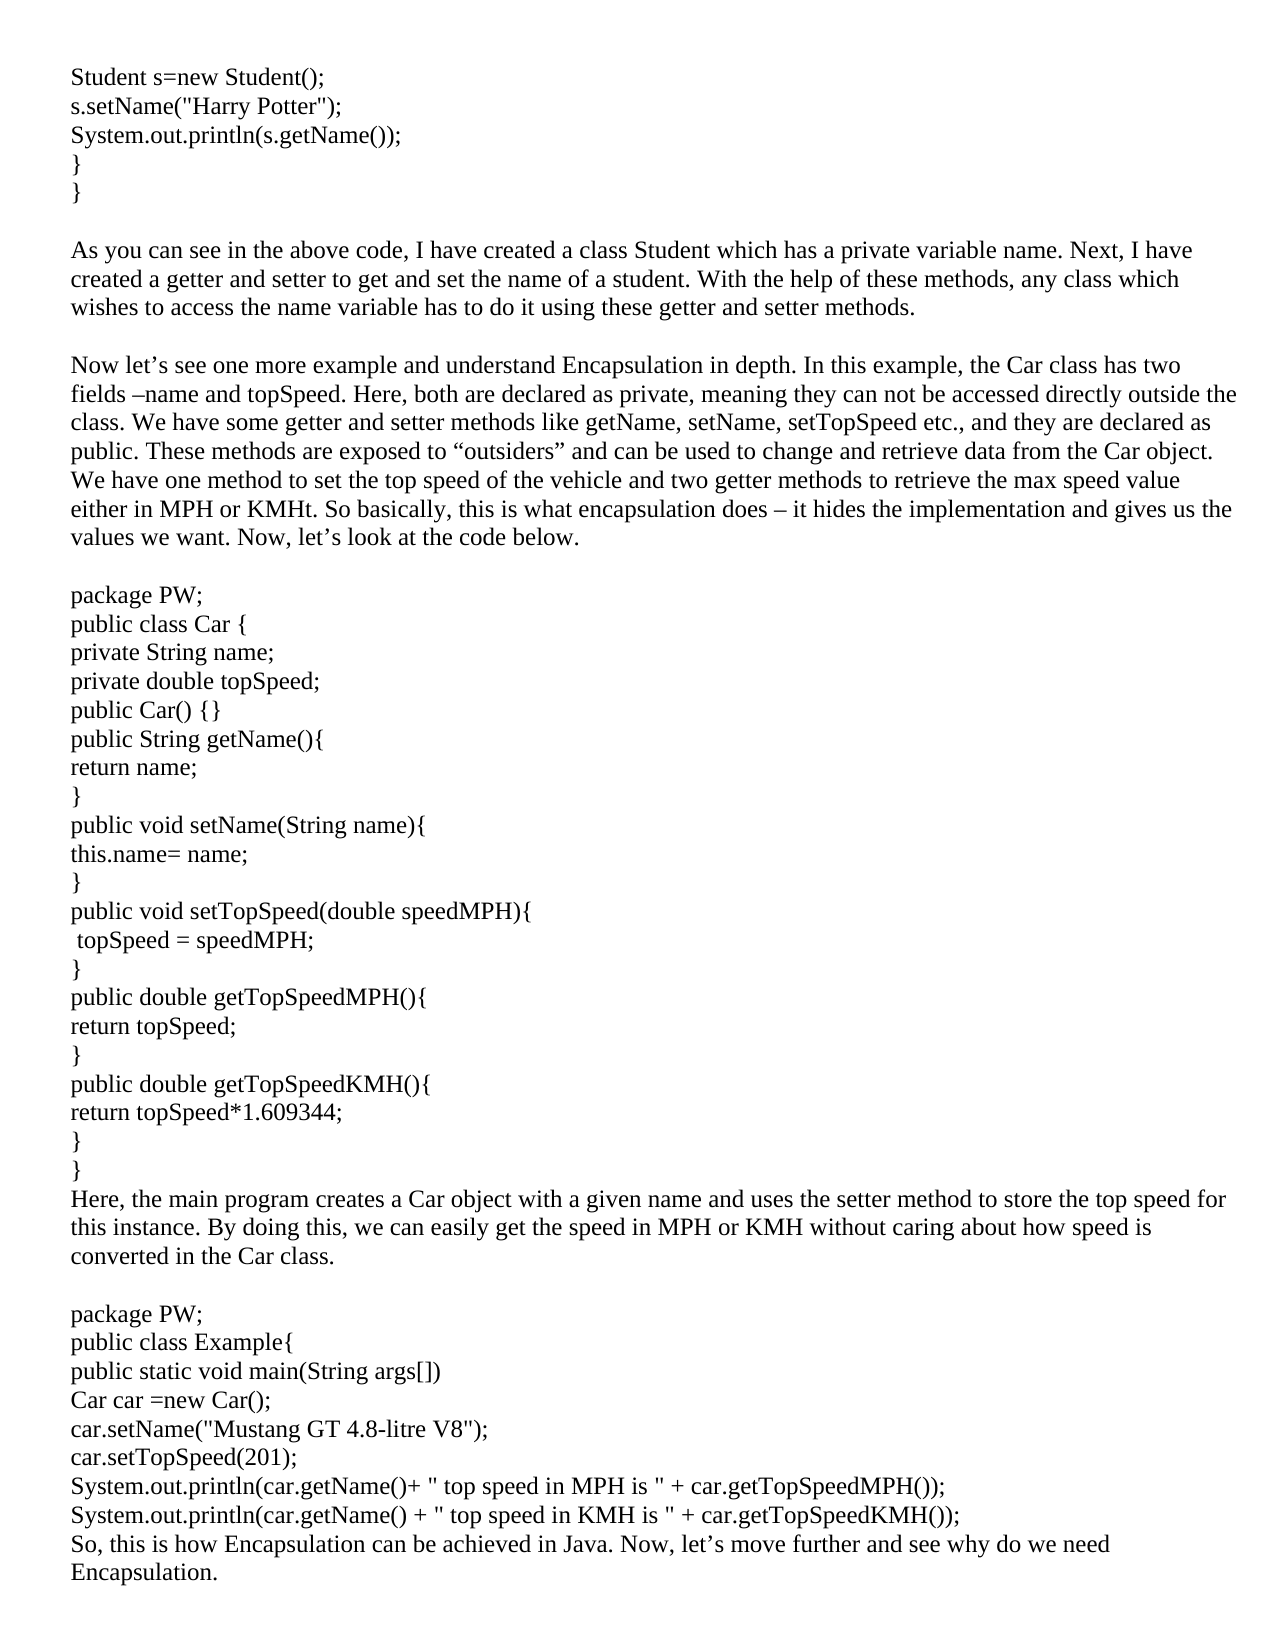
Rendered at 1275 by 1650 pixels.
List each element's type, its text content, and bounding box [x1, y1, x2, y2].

text return topSpeed; [70, 1011, 1242, 1040]
text public Car() {} [70, 695, 1242, 724]
text public class Car { [70, 609, 1242, 637]
text Here, the main program creates a Car object with a given name and uses the setter method to store the top speed for this instance. By doing this, we can easily get the speed in MPH or KMH without caring about how speed is converted in the Car class. [70, 1184, 1242, 1270]
text public double getTopSpeedKMH(){ [70, 1069, 1242, 1097]
text package PW; [70, 580, 1242, 609]
text Student s=new Student(); [70, 62, 1242, 91]
text } [70, 1040, 1242, 1069]
text } [70, 1155, 1242, 1184]
text System.out.println(s.getName()); [70, 120, 1242, 149]
text So, this is how Encapsulation can be achieved in Java. Now, let’s move further and see why do we need Encapsulation. [70, 1529, 1242, 1586]
text public class Example{ [70, 1327, 1242, 1356]
text public double getTopSpeedMPH(){ [70, 982, 1242, 1011]
text As you can see in the above code, I have created a class Student which has a private variable name. Next, I have created a getter and setter to get and set the name of a student. With the help of these methods, any class which wishes to access the name variable has to do it using these getter and setter methods. [70, 235, 1242, 321]
text public String getName(){ [70, 724, 1242, 752]
text System.out.println(car.getName()+ " top speed in MPH is " + car.getTopSpeedMPH()); [70, 1471, 1242, 1500]
text } [70, 781, 1242, 810]
text public void setName(String name){ [70, 810, 1242, 839]
text s.setName("Harry Potter"); [70, 91, 1242, 120]
text } [70, 177, 1242, 206]
text return topSpeed*1.609344; [70, 1097, 1242, 1126]
text System.out.println(car.getName() + " top speed in KMH is " + car.getTopSpeedKMH()); [70, 1500, 1242, 1529]
text } [70, 149, 1242, 177]
text private String name; [70, 637, 1242, 666]
text car.setTopSpeed(201); [70, 1442, 1242, 1471]
text return name; [70, 752, 1242, 781]
text } [70, 867, 1242, 896]
text Car car =new Car(); [70, 1385, 1242, 1414]
text } [70, 1126, 1242, 1155]
text car.setName("Mustang GT 4.8-litre V8"); [70, 1414, 1242, 1442]
text private double topSpeed; [70, 666, 1242, 695]
text package PW; [70, 1299, 1242, 1327]
text public void setTopSpeed(double speedMPH){ [70, 896, 1242, 925]
text } [70, 954, 1242, 982]
text this.name= name; [70, 839, 1242, 867]
text public static void main(String args[]) [70, 1356, 1242, 1385]
text topSpeed = speedMPH; [70, 925, 1242, 954]
text Now let’s see one more example and understand Encapsulation in depth. In this example, the Car class has two fields –name and topSpeed. Here, both are declared as private, meaning they can not be accessed directly outside the class. We have some getter and setter methods like getName, setName, setTopSpeed etc., and they are declared as public. These methods are exposed to “outsiders” and can be used to change and retrieve data from the Car object. We have one method to set the top speed of the vehicle and two getter methods to retrieve the max speed value either in MPH or KMHt. So basically, this is what encapsulation does – it hides the implementation and gives us the values we want. Now, let’s look at the code below. [70, 350, 1242, 551]
